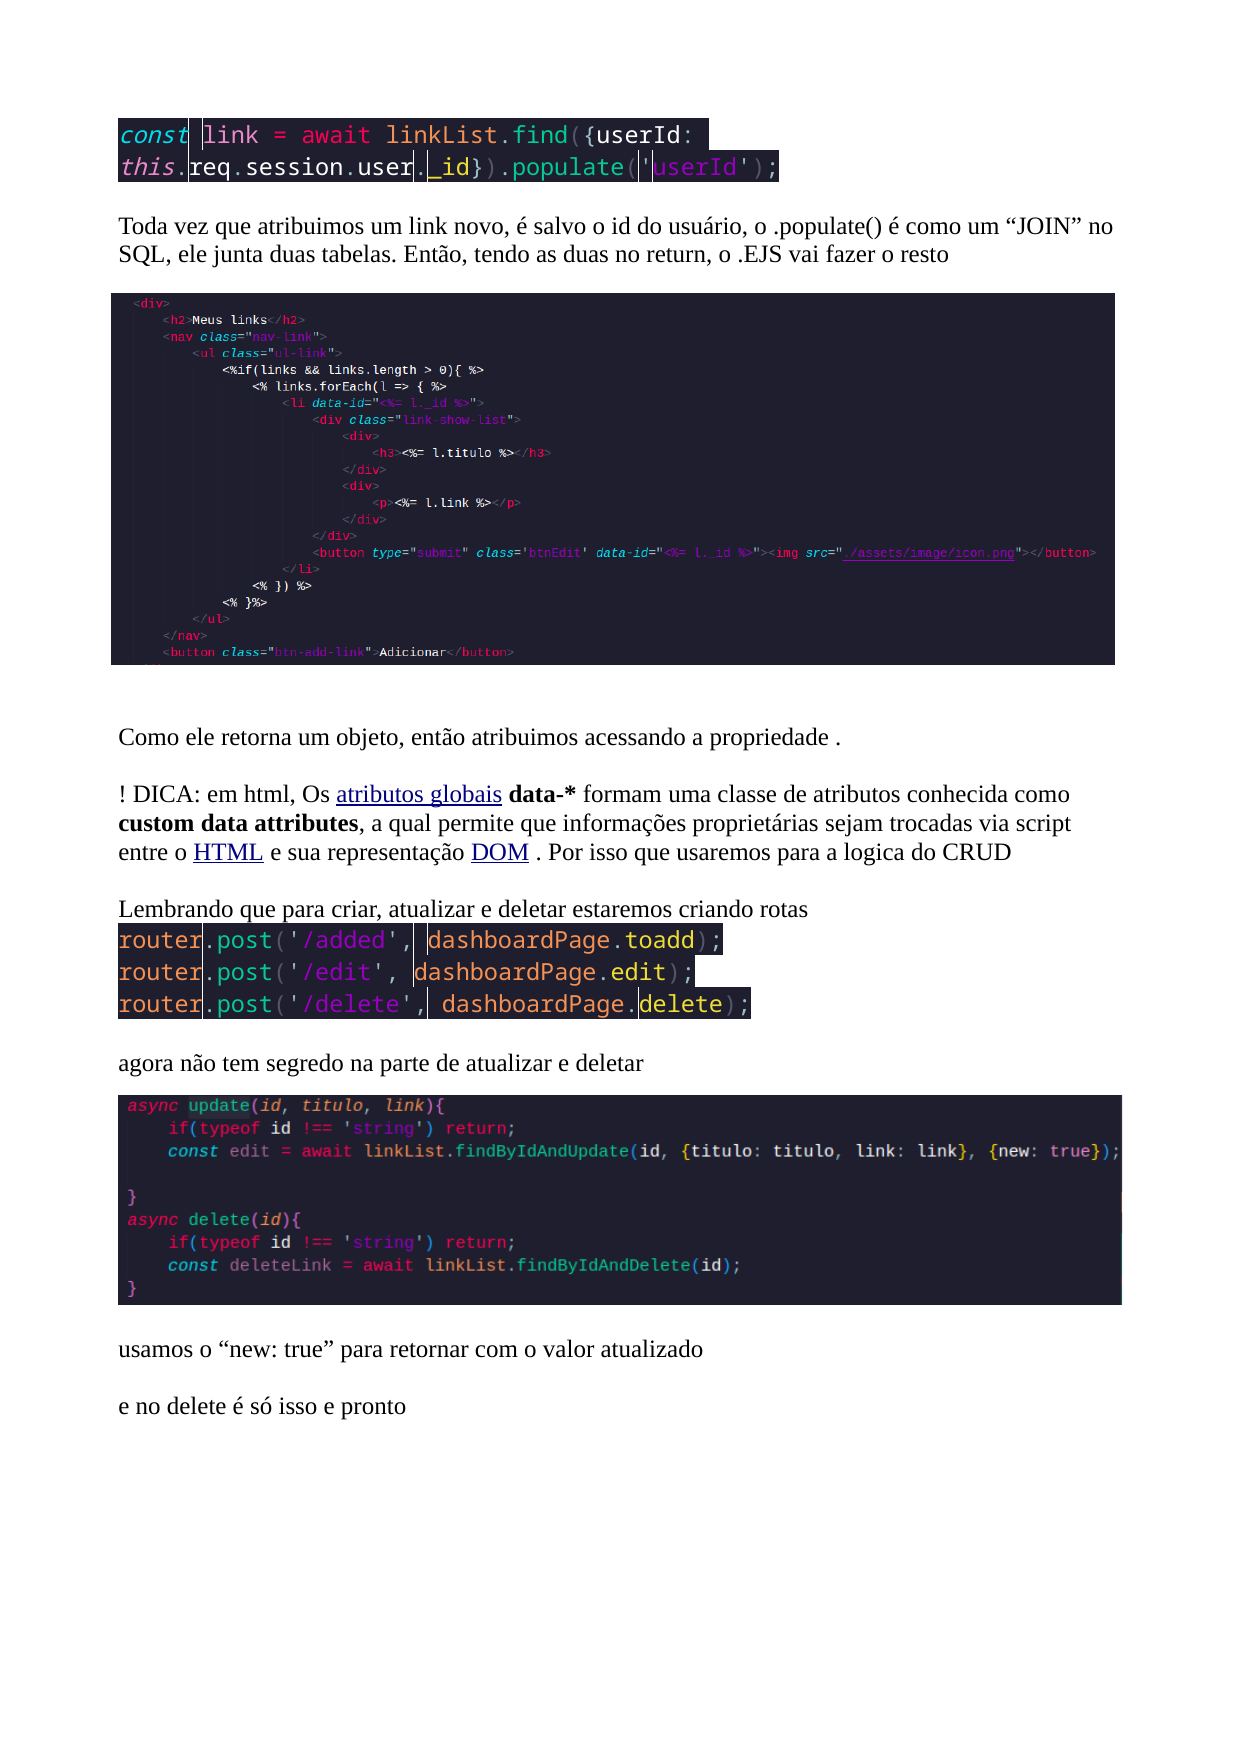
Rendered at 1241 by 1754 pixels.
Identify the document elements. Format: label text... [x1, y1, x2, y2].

text Como ele retorna um objeto, então atribuimos acessando a propriedade . [118, 722, 1122, 751]
text Lembrando que para criar, atualizar e deletar estaremos criando rotas [118, 894, 1122, 923]
text usamos o “new: true” para retornar com o valor atualizado [118, 1334, 1122, 1362]
text Toda vez que atribuimos um link novo, é salvo o id do usuário, o .populate() é como um “JOIN” no SQL, ele junta duas tabelas. Então, tendo as duas no return, o .EJS vai fazer o resto [118, 211, 1122, 268]
text ! DICA: em html, Os atributos globais data-* formam uma classe de atributos conhecida como custom data attributes, a qual permite que informações proprietárias sejam trocadas via script entre o HTML e sua representação DOM . Por isso que usaremos para a logica do CRUD [118, 779, 1122, 866]
text router.post('/added', dashboardPage.toadd); [118, 923, 1122, 955]
text router.post('/edit', dashboardPage.edit); [118, 955, 1122, 987]
picture [111, 293, 1115, 665]
text agora não tem segredo na parte de atualizar e deletar [118, 1048, 1122, 1077]
text e no delete é só isso e pronto [118, 1391, 1122, 1420]
picture [118, 1095, 1123, 1305]
text router.post('/delete', dashboardPage.delete); [118, 987, 1122, 1019]
text const link = await linkList.find({userId: this.req.session.user._id}).populate('userId'); [118, 118, 1122, 182]
